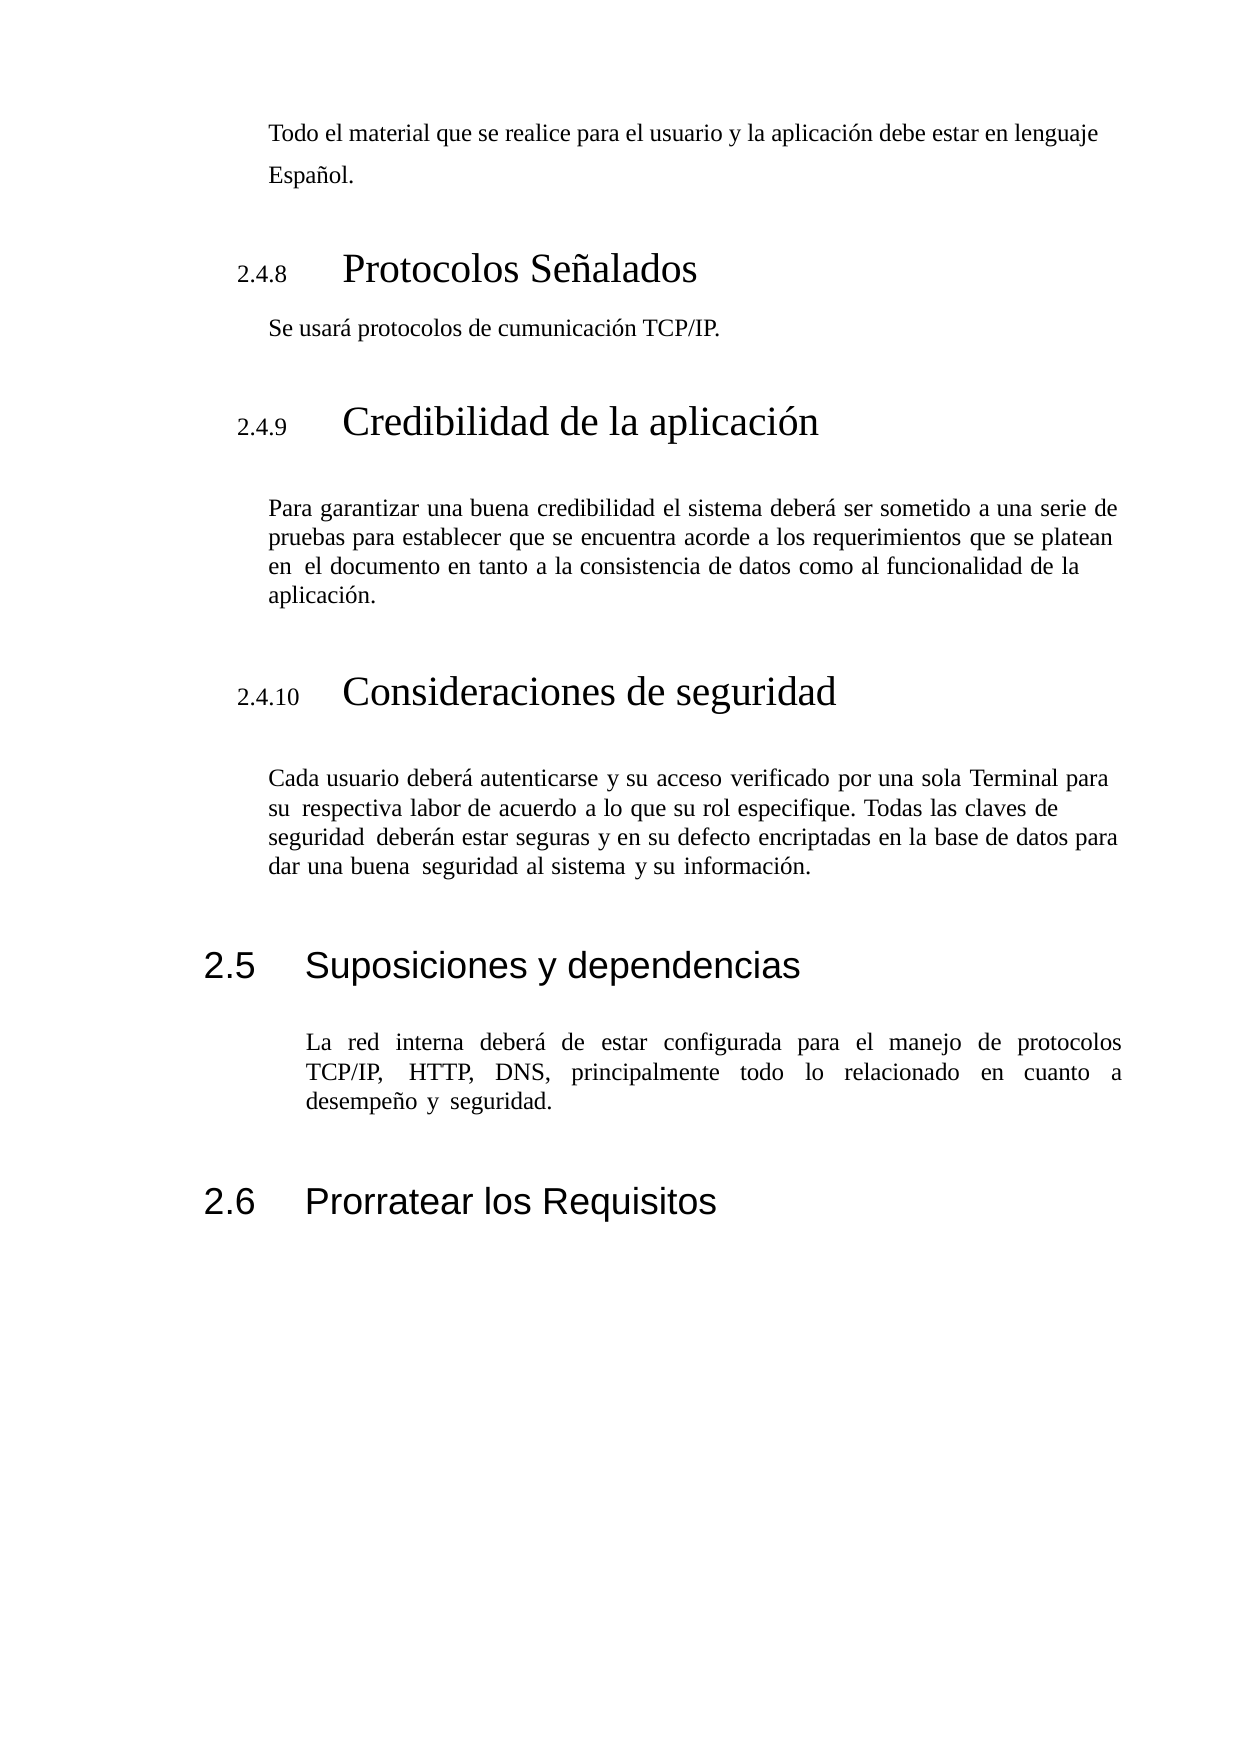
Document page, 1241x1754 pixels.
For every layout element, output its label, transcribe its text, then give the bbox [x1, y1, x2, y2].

list Credibilidad de la aplicación [231, 396, 1122, 444]
list Consideraciones de seguridad [231, 667, 1122, 714]
subtitle Prorratear los Requisitos [193, 1179, 1122, 1222]
list Cada usuario deberá autenticarse y su acceso verificado por una sola Terminal para su respectiva labor de acuerdo a lo que su rol especifique. Todas las claves de seguridad deberán estar seguras y en su defecto encriptadas en la base de datos para dar una buena seguridad al sistema y su información. [231, 763, 1122, 880]
list La red interna deberá de estar configurada para el manejo de protocolos TCP/IP, HTTP, DNS, principalmente todo lo relacionado en cuanto a desempeño y seguridad. [268, 1027, 1122, 1114]
subtitle Suposiciones y dependencias [193, 943, 1122, 987]
list Se usará protocolos de cumunicación TCP/IP. [231, 313, 1122, 341]
list Todo el material que se realice para el usuario y la aplicación debe estar en lenguaje Español. [231, 118, 1122, 188]
list Para garantizar una buena credibilidad el sistema deberá ser sometido a una serie de pruebas para establecer que se encuentra acorde a los requerimientos que se platean en el documento en tanto a la consistencia de datos como al funcionalidad de la aplicación. [231, 493, 1122, 609]
list Protocolos Señalados [231, 243, 1122, 291]
